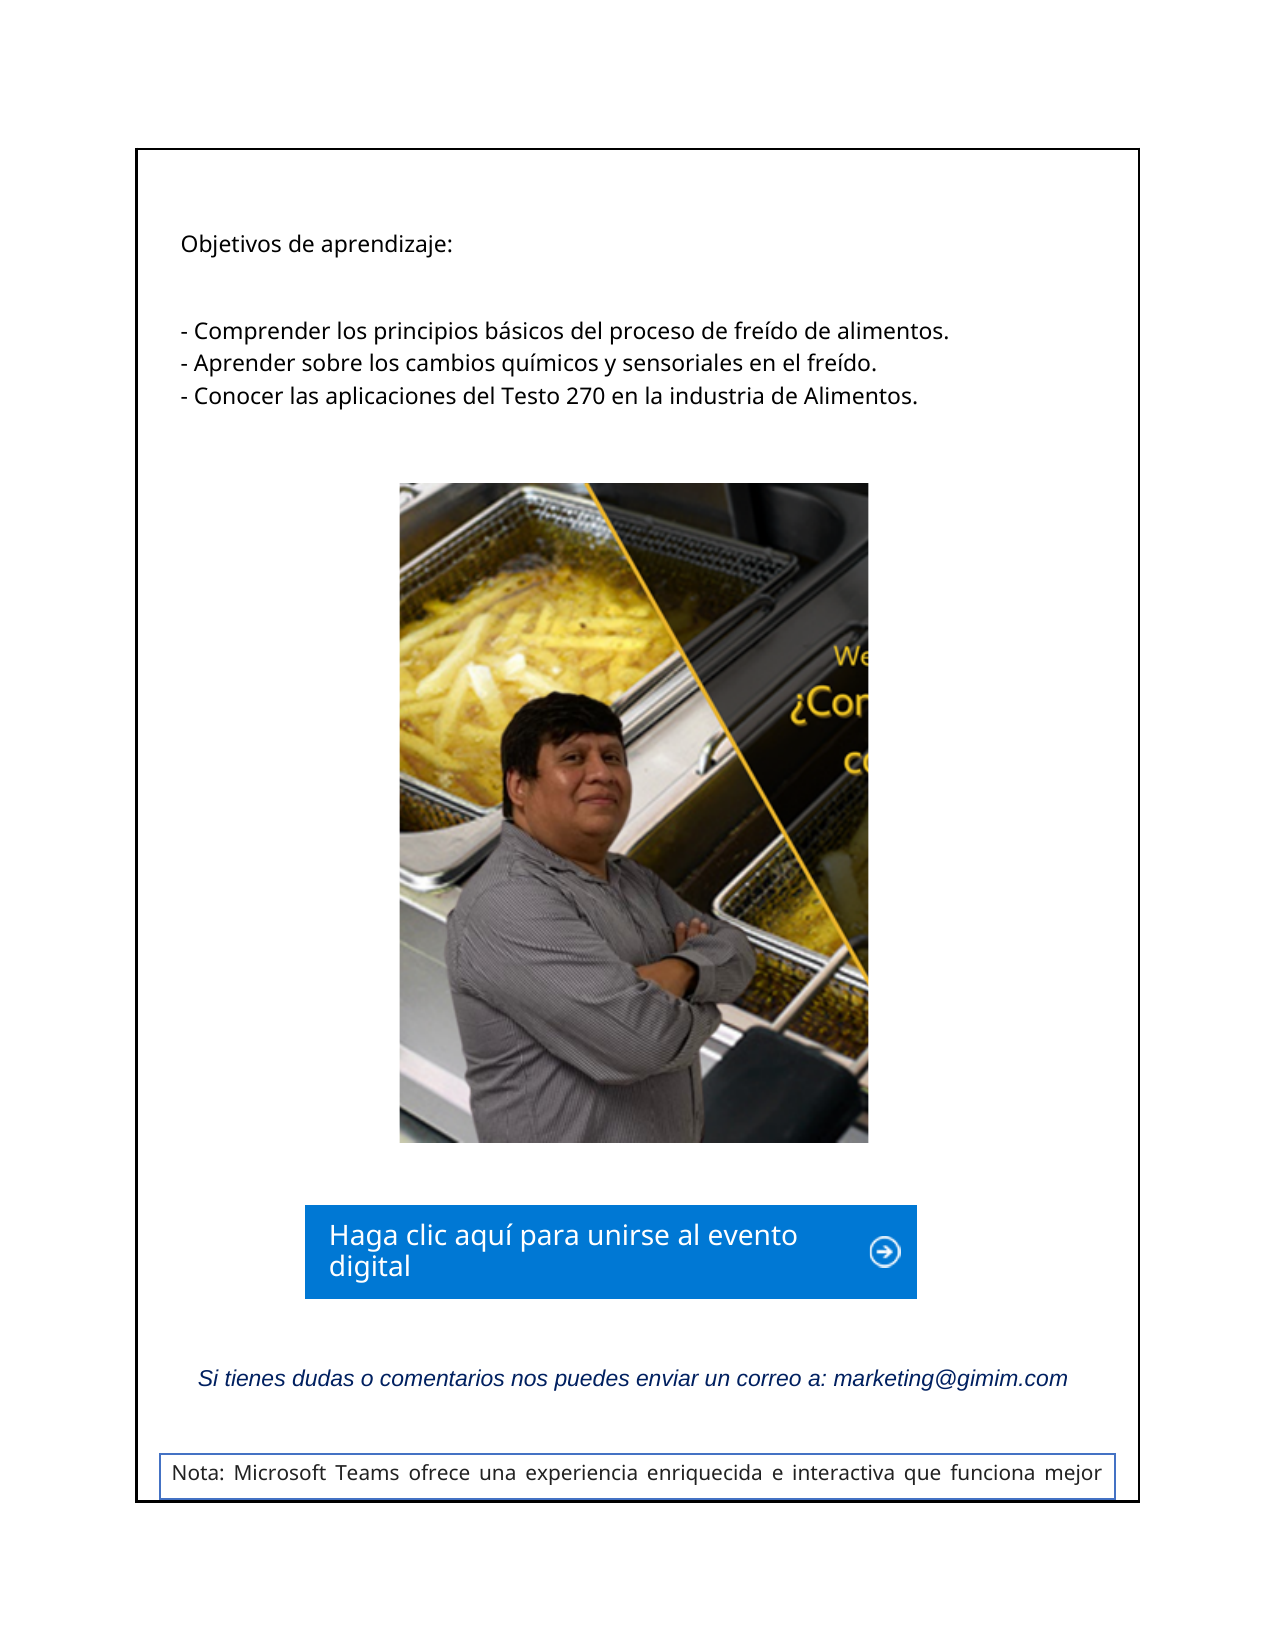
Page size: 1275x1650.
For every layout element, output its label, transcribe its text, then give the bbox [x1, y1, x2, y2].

table_header Nota: Microsoft Teams ofrece una experiencia enriquecida e interactiva que funciona mejor [161, 1455, 1114, 1498]
table_header Gracias por confirmar su asistencia al Webinar; ¿Cómo ahorrar aceite con el Testo 270?. Presenta: Q.A. Enrique Vargas, Especialista en la línea de Alimentos Testo. Desde el año 2021, los precios en el aceite han tenido un incremento considerable. Hoy en día las empresas de la industria alimentaria que producen alimentos fritos buscan tener mejores rendimientos, pero ¿Qué opciones hay para reducir el fuerte aumento de los costos del aceite comestible? Enrique Vargas, Químico de Alimentos, con amplia experiencia en el manejo, promoción y venta de equipos relacionados a la industria alimentaria. Nos mostrará como con el uso del la herramienta Testo 270 podemos optimizar nuestros procesos de freído. Objetivos de aprendizaje: - Comprender los principios básicos del proceso de freído de alimentos. - Aprender sobre los cambios químicos y sensoriales en el freído. - Conocer las aplicaciones del Testo 270 en la industria de Alimentos. Si tienes dudas o comentarios nos puedes enviar un correo a: marketing@gimim.com [180, 259, 1087, 427]
table_header [854, 1205, 917, 1299]
table_header [138, 150, 1137, 1500]
table_header Gracias por confirmar su asistencia al Webinar; ¿Cómo ahorrar aceite con el Testo 270?. Presenta: Q.A. Enrique Vargas, Especialista en la línea de Alimentos Testo. Desde el año 2021, los precios en el aceite han tenido un incremento considerable. Hoy en día las empresas de la industria alimentaria que producen alimentos fritos buscan tener mejores rendimientos, pero ¿Qué opciones hay para reducir el fuerte aumento de los costos del aceite comestible? Enrique Vargas, Químico de Alimentos, con amplia experiencia en el manejo, promoción y venta de equipos relacionados a la industria alimentaria. Nos mostrará como con el uso del la herramienta Testo 270 podemos optimizar nuestros procesos de freído. Objetivos de aprendizaje: - Comprender los principios básicos del proceso de freído de alimentos. - Aprender sobre los cambios químicos y sensoriales en el freído. - Conocer las aplicaciones del Testo 270 en la industria de Alimentos. Si tienes dudas o comentarios nos puedes enviar un correo a: marketing@gimim.com [180, 150, 1087, 197]
table_header [180, 1143, 917, 1299]
table_header [138, 150, 180, 1422]
table_header Gracias por confirmar su asistencia al Webinar; ¿Cómo ahorrar aceite con el Testo 270?. Presenta: Q.A. Enrique Vargas, Especialista en la línea de Alimentos Testo. Desde el año 2021, los precios en el aceite han tenido un incremento considerable. Hoy en día las empresas de la industria alimentaria que producen alimentos fritos buscan tener mejores rendimientos, pero ¿Qué opciones hay para reducir el fuerte aumento de los costos del aceite comestible? Enrique Vargas, Químico de Alimentos, con amplia experiencia en el manejo, promoción y venta de equipos relacionados a la industria alimentaria. Nos mostrará como con el uso del la herramienta Testo 270 podemos optimizar nuestros procesos de freído. Objetivos de aprendizaje: - Comprender los principios básicos del proceso de freído de alimentos. - Aprender sobre los cambios químicos y sensoriales en el freído. - Conocer las aplicaciones del Testo 270 en la industria de Alimentos. Si tienes dudas o comentarios nos puedes enviar un correo a: marketing@gimim.com [180, 458, 1087, 1422]
table_header [1088, 150, 1137, 1422]
table_header Haga clic aquí para unirse al evento digital [305, 1205, 854, 1299]
